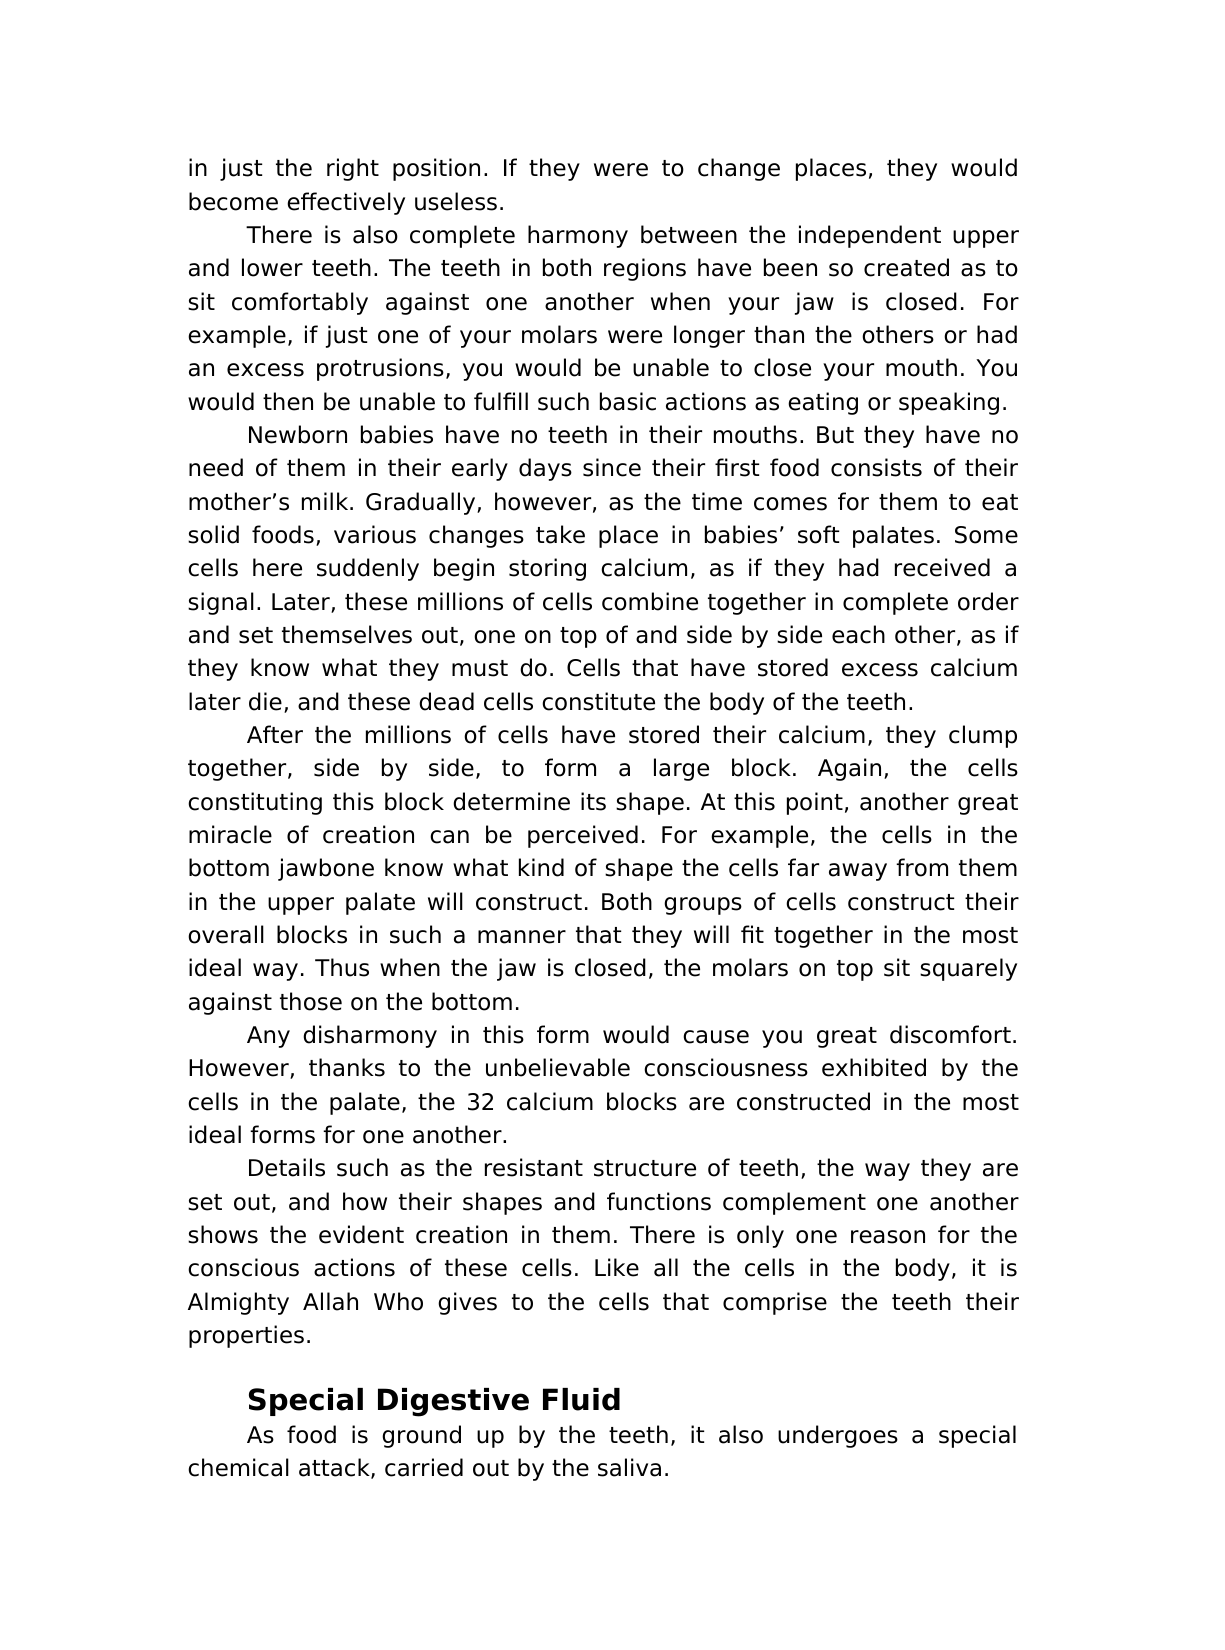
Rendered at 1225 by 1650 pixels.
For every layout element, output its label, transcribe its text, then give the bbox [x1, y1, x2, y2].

text Newborn babies have no teeth in their mouths. But they have no need of them in their early days since their first food consists of their mother’s milk. Gradually, however, as the time comes for them to eat solid foods, various changes take place in babies’ soft palates. Some cells here suddenly begin storing calcium, as if they had received a signal. Later, these millions of cells combine together in complete order and set themselves out, one on top of and side by side each other, as if they know what they must do. Cells that have stored excess calcium later die, and these dead cells constitute the body of the teeth. [187, 417, 1020, 717]
text After the millions of cells have stored their calcium, they clump together, side by side, to form a large block. Again, the cells constituting this block determine its shape. At this point, another great miracle of creation can be perceived. For example, the cells in the bottom jawbone know what kind of shape the cells far away from them in the upper palate will construct. Both groups of cells construct their overall blocks in such a manner that they will fit together in the most ideal way. Thus when the jaw is closed, the molars on top sit squarely against those on the bottom. [187, 717, 1020, 1017]
text As food is ground up by the teeth, it also undergoes a special chemical attack, carried out by the saliva. [187, 1417, 1020, 1483]
text Any disharmony in this form would cause you great discomfort. However, thanks to the unbelievable consciousness exhibited by the cells in the palate, the 32 calcium blocks are constructed in the most ideal forms for one another. [187, 1017, 1020, 1150]
text There is also complete harmony between the independent upper and lower teeth. The teeth in both regions have been so created as to sit comfortably against one another when your jaw is closed. For example, if just one of your molars were longer than the others or had an excess protrusions, you would be unable to close your mouth. You would then be unable to fulfill such basic actions as eating or speaking. [187, 217, 1020, 417]
text in just the right position. If they were to change places, they would become effectively useless. [187, 150, 1020, 217]
text Special Digestive Fluid [187, 1383, 1020, 1417]
text Details such as the resistant structure of teeth, the way they are set out, and how their shapes and functions complement one another shows the evident creation in them. There is only one reason for the conscious actions of these cells. Like all the cells in the body, it is Almighty Allah Who gives to the cells that comprise the teeth their properties. [187, 1150, 1020, 1350]
